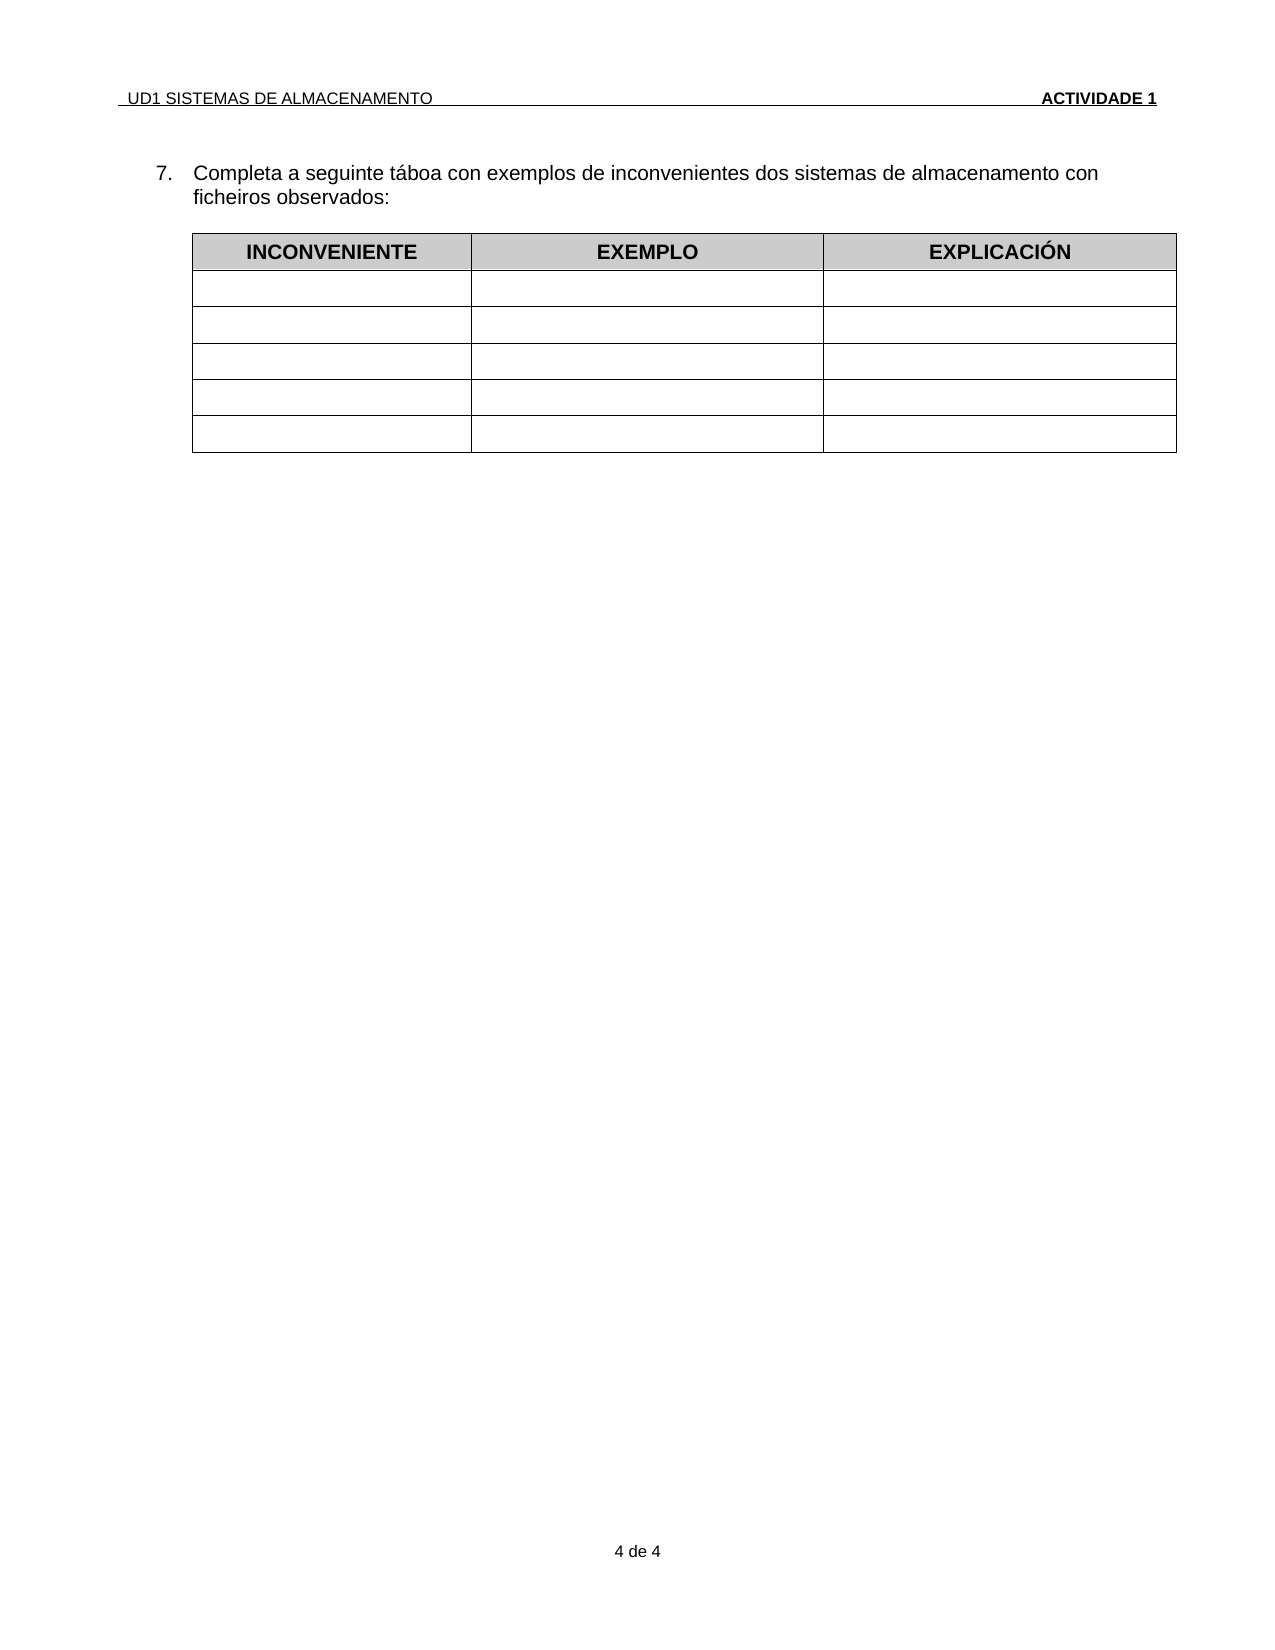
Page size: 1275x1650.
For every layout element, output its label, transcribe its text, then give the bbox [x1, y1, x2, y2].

table_header EXEMPLO [472, 234, 823, 269]
table_cell [472, 307, 823, 342]
table_cell [472, 271, 823, 306]
table_header EXPLICACIÓN [824, 234, 1176, 269]
table_header INCONVENIENTE [193, 234, 471, 269]
table_cell [824, 271, 1176, 306]
table_cell [824, 380, 1176, 415]
table_cell [472, 344, 823, 379]
table_cell [472, 380, 823, 415]
table_cell [193, 344, 471, 379]
table_cell [193, 380, 471, 415]
table_cell [193, 271, 471, 306]
table_cell [472, 416, 823, 452]
table_cell [193, 307, 471, 342]
table_cell [824, 416, 1176, 452]
table_cell [193, 416, 471, 452]
list Completa a seguinte táboa con exemplos de inconvenientes dos sistemas de almacenamento con ficheiros observados: [156, 161, 1176, 209]
table_cell [824, 344, 1176, 379]
table_cell [824, 307, 1176, 342]
